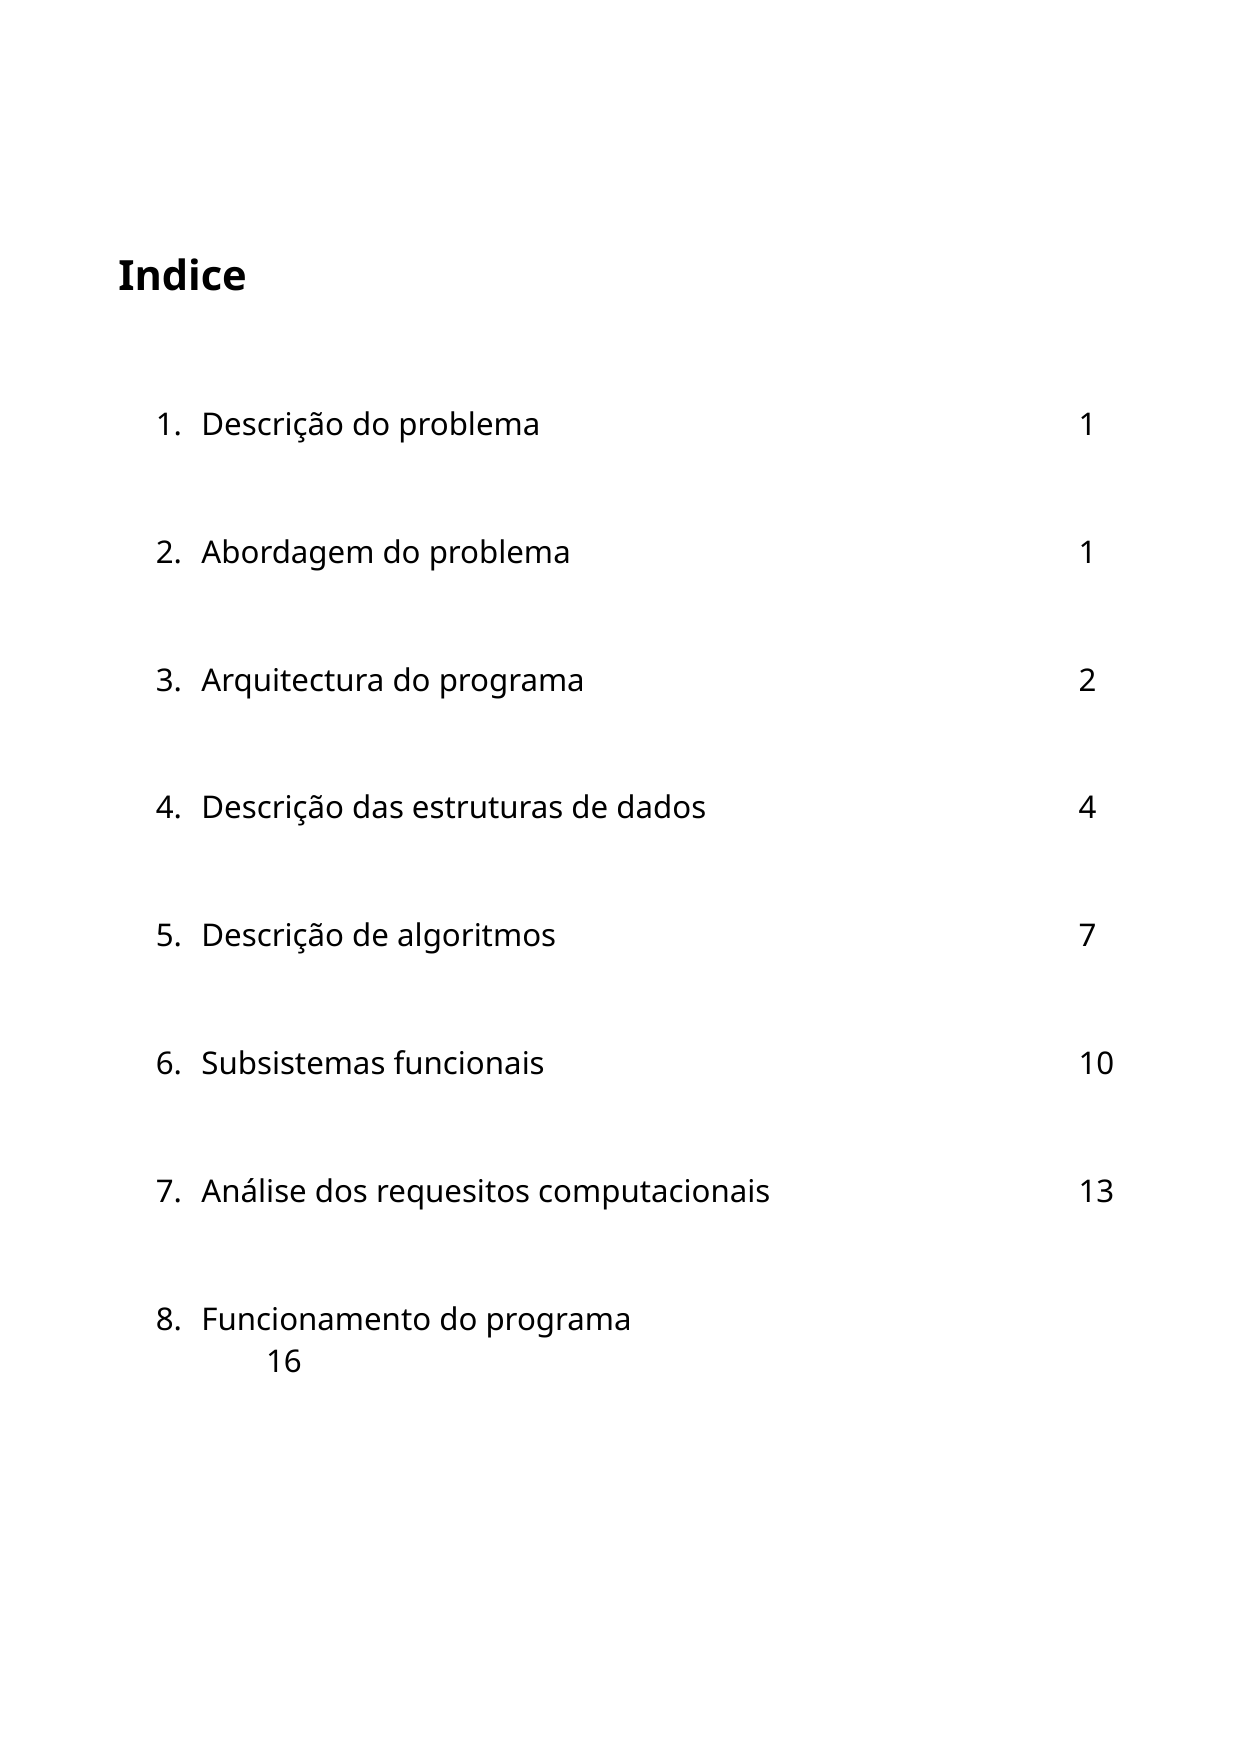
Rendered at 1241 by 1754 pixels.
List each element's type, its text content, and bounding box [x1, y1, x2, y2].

text Indice [118, 246, 1122, 303]
list Abordagem do problema 1 [156, 530, 1122, 572]
list Descrição do problema 1 [156, 402, 1122, 445]
list Funcionamento do programa 16 [156, 1297, 1122, 1382]
list Análise dos requesitos computacionais 13 [156, 1169, 1122, 1212]
list Descrição de algoritmos 7 [156, 913, 1122, 956]
list Descrição das estruturas de dados 4 [156, 786, 1122, 828]
list Subsistemas funcionais 10 [156, 1041, 1122, 1084]
list Arquitectura do programa 2 [156, 658, 1122, 700]
